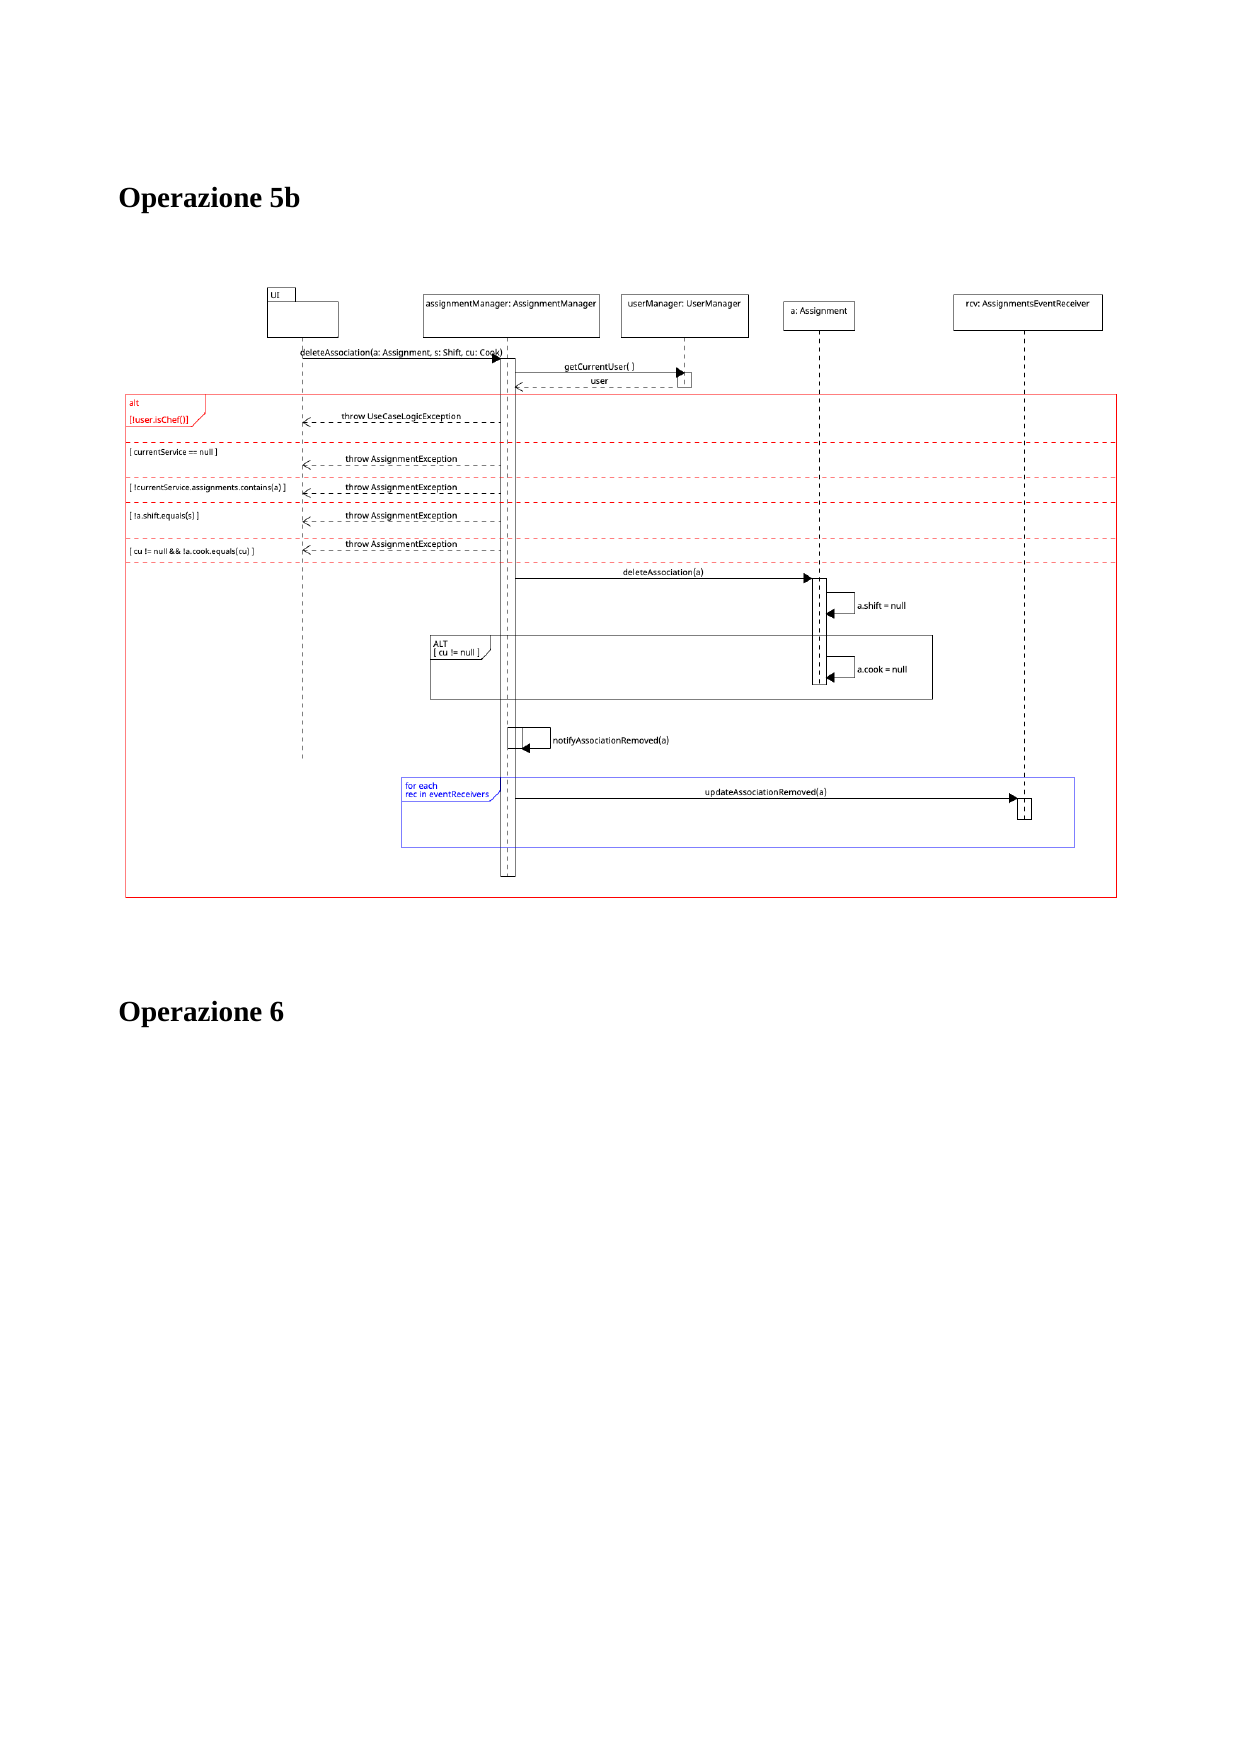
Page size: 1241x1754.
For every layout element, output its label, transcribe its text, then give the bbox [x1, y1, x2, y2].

text Operazione 6 [118, 994, 1122, 1028]
text Operazione 5b [118, 180, 1122, 214]
picture [118, 281, 1123, 904]
